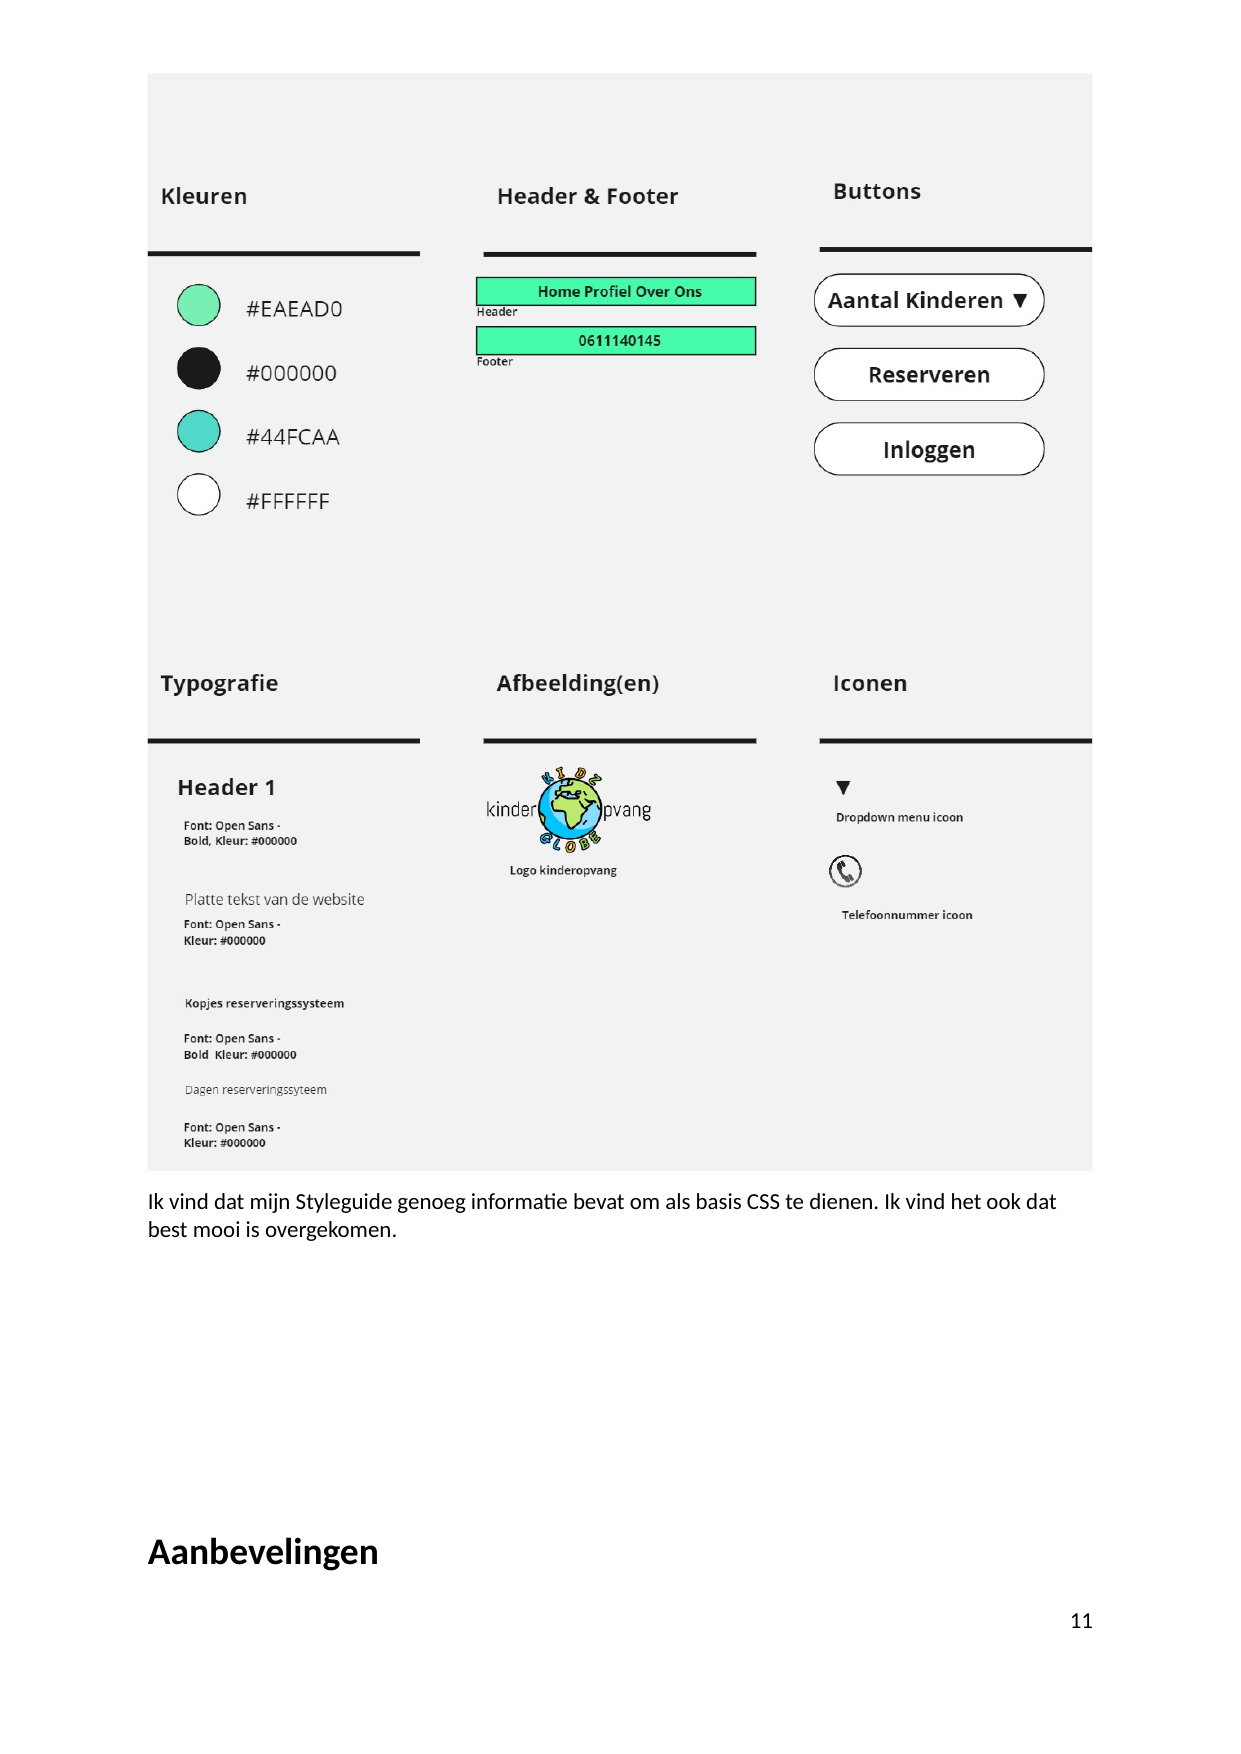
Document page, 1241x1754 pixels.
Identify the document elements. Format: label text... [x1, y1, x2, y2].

text Ik vind dat mijn Styleguide genoeg informatie bevat om als basis CSS te dienen. Ik vind het ook dat best mooi is overgekomen. [148, 1187, 1093, 1243]
text Aanbevelingen [148, 1528, 1093, 1574]
